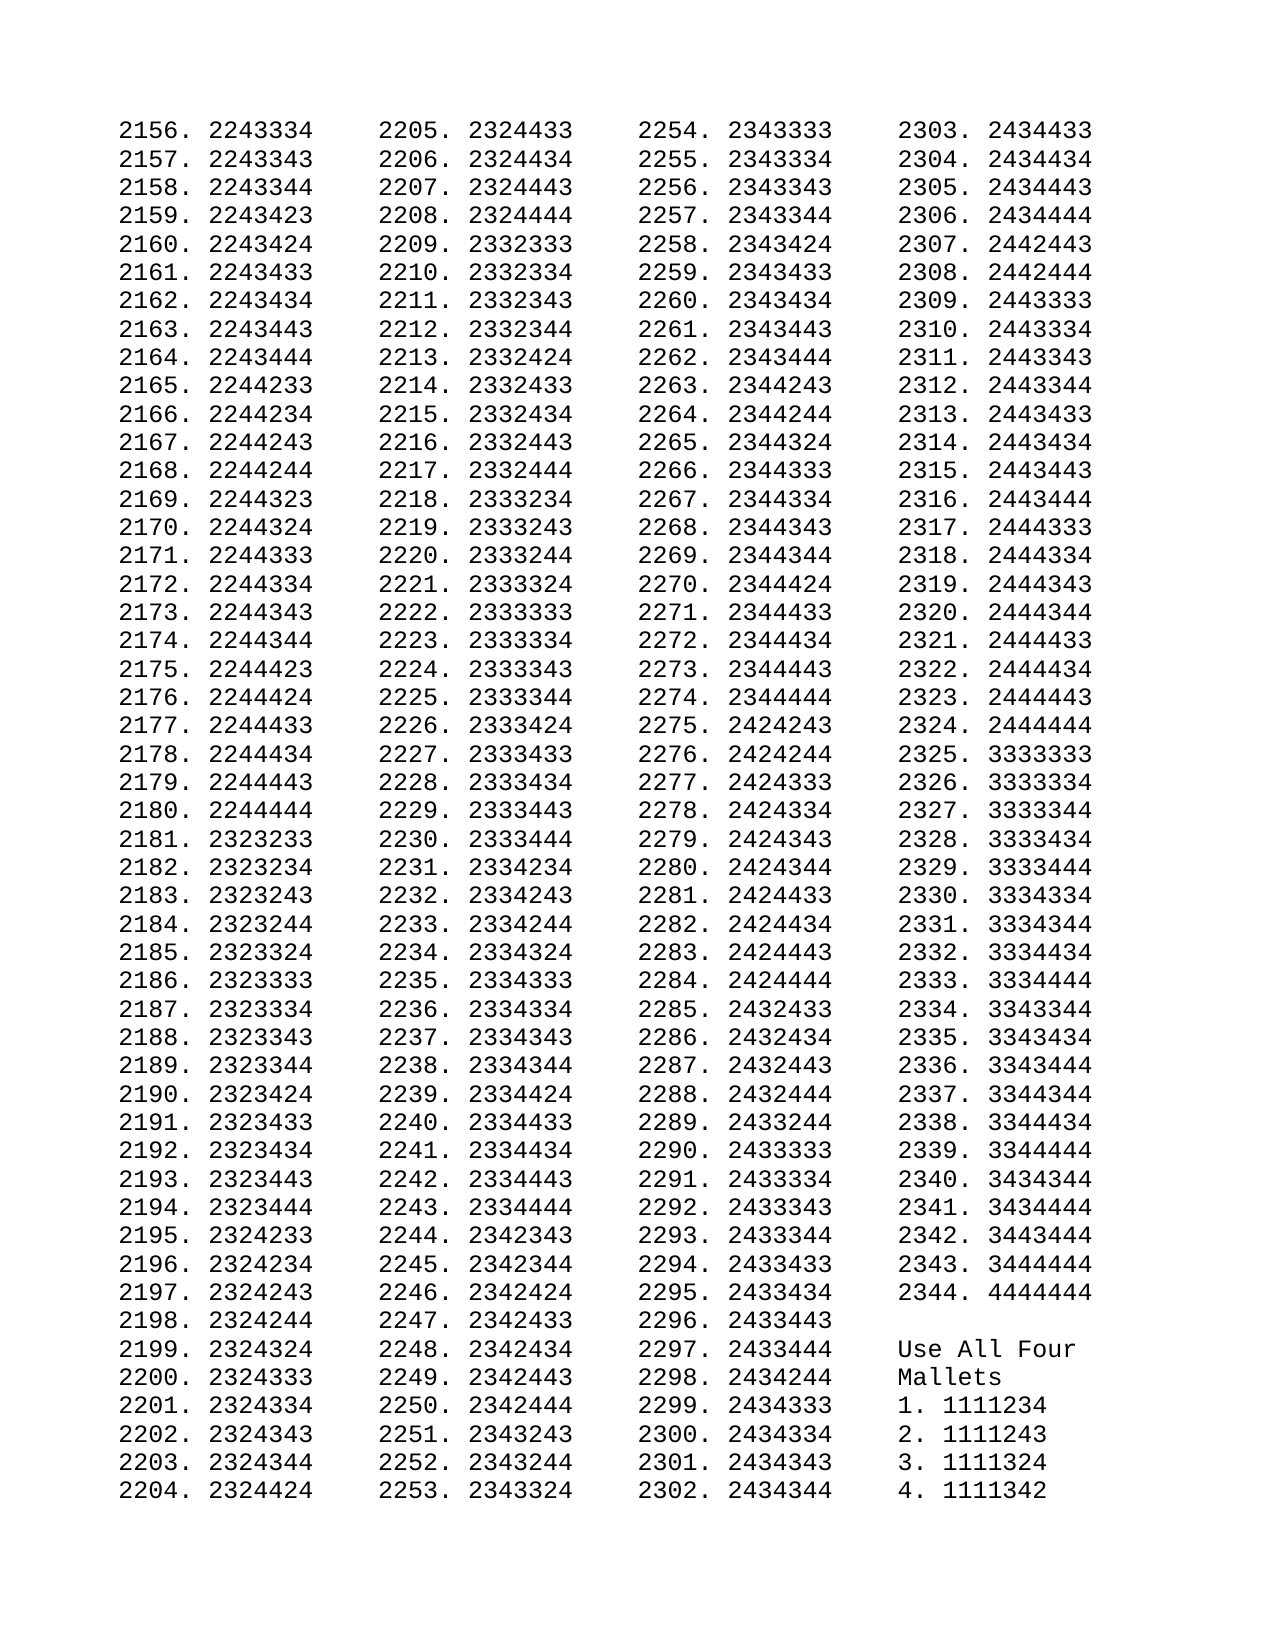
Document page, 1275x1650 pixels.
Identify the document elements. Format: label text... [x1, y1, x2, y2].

text 2259. 2343433 [637, 260, 897, 288]
text 2263. 2344243 [637, 373, 897, 401]
text 2181. 2323233 [118, 826, 378, 855]
text 2327. 3333344 [897, 798, 1157, 826]
text 2298. 2434244 [637, 1365, 897, 1393]
text 2332. 3334434 [897, 940, 1157, 968]
text 2303. 2434433 [897, 118, 1157, 146]
text 2301. 2434343 [637, 1450, 897, 1478]
text 2295. 2433434 [637, 1280, 897, 1308]
text 2274. 2344444 [637, 685, 897, 713]
text 2172. 2244334 [118, 571, 378, 600]
text 2287. 2432443 [637, 1053, 897, 1081]
text 2196. 2324234 [118, 1251, 378, 1280]
text 2252. 2343244 [378, 1450, 637, 1478]
text 2197. 2324243 [118, 1280, 378, 1308]
text 2293. 2433344 [637, 1223, 897, 1251]
text 2278. 2424334 [637, 798, 897, 826]
text 2184. 2323244 [118, 911, 378, 940]
text 2198. 2324244 [118, 1308, 378, 1336]
text 2273. 2344443 [637, 656, 897, 685]
text 2217. 2332444 [378, 458, 637, 486]
text 2329. 3333444 [897, 855, 1157, 883]
text 2300. 2434334 [637, 1421, 897, 1450]
text 2206. 2324434 [378, 146, 637, 175]
text 2231. 2334234 [378, 855, 637, 883]
text 2288. 2432444 [637, 1081, 897, 1110]
text 2297. 2433444 [637, 1336, 897, 1365]
text 2265. 2344324 [637, 430, 897, 458]
text 2328. 3333434 [897, 826, 1157, 855]
text 2270. 2344424 [637, 571, 897, 600]
text 2194. 2323444 [118, 1195, 378, 1223]
text 2164. 2243444 [118, 345, 378, 373]
text 3. 1111324 [897, 1450, 1157, 1478]
text 2335. 3343434 [897, 1025, 1157, 1053]
text 2304. 2434434 [897, 146, 1157, 175]
text Use All Four Mallets [897, 1336, 1157, 1393]
text 2269. 2344344 [637, 543, 897, 571]
text 2204. 2324424 [118, 1478, 378, 1506]
text 2277. 2424333 [637, 770, 897, 798]
text 2180. 2244444 [118, 798, 378, 826]
text 2156. 2243334 [118, 118, 378, 146]
text 2192. 2323434 [118, 1138, 378, 1166]
text 2160. 2243424 [118, 231, 378, 260]
text 2284. 2424444 [637, 968, 897, 996]
text 2308. 2442444 [897, 260, 1157, 288]
text 2306. 2434444 [897, 203, 1157, 231]
text 2257. 2343344 [637, 203, 897, 231]
text 2317. 2444333 [897, 515, 1157, 543]
text 2202. 2324343 [118, 1421, 378, 1450]
text 2239. 2334424 [378, 1081, 637, 1110]
text 2166. 2244234 [118, 401, 378, 430]
text 2336. 3343444 [897, 1053, 1157, 1081]
text 2169. 2244323 [118, 486, 378, 515]
text 2325. 3333333 [897, 741, 1157, 770]
text 2281. 2424433 [637, 883, 897, 911]
text 2224. 2333343 [378, 656, 637, 685]
text 2250. 2342444 [378, 1393, 637, 1421]
text 2276. 2424244 [637, 741, 897, 770]
text 2161. 2243433 [118, 260, 378, 288]
text 2296. 2433443 [637, 1308, 897, 1336]
text 2251. 2343243 [378, 1421, 637, 1450]
text 2205. 2324433 [378, 118, 637, 146]
text 2232. 2334243 [378, 883, 637, 911]
text 2211. 2332343 [378, 288, 637, 316]
text 2220. 2333244 [378, 543, 637, 571]
text 2179. 2244443 [118, 770, 378, 798]
text 2183. 2323243 [118, 883, 378, 911]
text 2319. 2444343 [897, 571, 1157, 600]
text 2174. 2244344 [118, 628, 378, 656]
text 2201. 2324334 [118, 1393, 378, 1421]
text 2338. 3344434 [897, 1110, 1157, 1138]
text 2337. 3344344 [897, 1081, 1157, 1110]
text 2264. 2344244 [637, 401, 897, 430]
text 2254. 2343333 [637, 118, 897, 146]
text 2216. 2332443 [378, 430, 637, 458]
text 2320. 2444344 [897, 600, 1157, 628]
text 2311. 2443343 [897, 345, 1157, 373]
text 2256. 2343343 [637, 175, 897, 203]
text 2223. 2333334 [378, 628, 637, 656]
text 2173. 2244343 [118, 600, 378, 628]
text 2158. 2243344 [118, 175, 378, 203]
text 2203. 2324344 [118, 1450, 378, 1478]
text 2302. 2434344 [637, 1478, 897, 1506]
text 2307. 2442443 [897, 231, 1157, 260]
text 2165. 2244233 [118, 373, 378, 401]
text 2323. 2444443 [897, 685, 1157, 713]
text 2245. 2342344 [378, 1251, 637, 1280]
text 2246. 2342424 [378, 1280, 637, 1308]
text 2305. 2434443 [897, 175, 1157, 203]
text 2230. 2333444 [378, 826, 637, 855]
text 2237. 2334343 [378, 1025, 637, 1053]
text 2175. 2244423 [118, 656, 378, 685]
text 2342. 3443444 [897, 1223, 1157, 1251]
text 2318. 2444334 [897, 543, 1157, 571]
text 2157. 2243343 [118, 146, 378, 175]
text 2340. 3434344 [897, 1166, 1157, 1195]
text 2187. 2323334 [118, 996, 378, 1025]
text 2282. 2424434 [637, 911, 897, 940]
text 2253. 2343324 [378, 1478, 637, 1506]
text 2213. 2332424 [378, 345, 637, 373]
text 2236. 2334334 [378, 996, 637, 1025]
text 2330. 3334334 [897, 883, 1157, 911]
text 2188. 2323343 [118, 1025, 378, 1053]
text 2189. 2323344 [118, 1053, 378, 1081]
text 2247. 2342433 [378, 1308, 637, 1336]
text 2309. 2443333 [897, 288, 1157, 316]
text 2315. 2443443 [897, 458, 1157, 486]
text 2326. 3333334 [897, 770, 1157, 798]
text 2185. 2323324 [118, 940, 378, 968]
text 2229. 2333443 [378, 798, 637, 826]
text 2178. 2244434 [118, 741, 378, 770]
text 1. 1111234 [897, 1393, 1157, 1421]
text 2221. 2333324 [378, 571, 637, 600]
text 2285. 2432433 [637, 996, 897, 1025]
text 2343. 3444444 [897, 1251, 1157, 1280]
text 2222. 2333333 [378, 600, 637, 628]
text 2186. 2323333 [118, 968, 378, 996]
text 2193. 2323443 [118, 1166, 378, 1195]
text 2283. 2424443 [637, 940, 897, 968]
text 2218. 2333234 [378, 486, 637, 515]
text 2286. 2432434 [637, 1025, 897, 1053]
text 2200. 2324333 [118, 1365, 378, 1393]
text 2210. 2332334 [378, 260, 637, 288]
text 2233. 2334244 [378, 911, 637, 940]
text 2275. 2424243 [637, 713, 897, 741]
text 2322. 2444434 [897, 656, 1157, 685]
text 2167. 2244243 [118, 430, 378, 458]
text 2331. 3334344 [897, 911, 1157, 940]
text 2333. 3334444 [897, 968, 1157, 996]
text 2321. 2444433 [897, 628, 1157, 656]
text 2279. 2424343 [637, 826, 897, 855]
text 2268. 2344343 [637, 515, 897, 543]
text 2228. 2333434 [378, 770, 637, 798]
text 2242. 2334443 [378, 1166, 637, 1195]
text 2191. 2323433 [118, 1110, 378, 1138]
text 2289. 2433244 [637, 1110, 897, 1138]
text 2190. 2323424 [118, 1081, 378, 1110]
text 2314. 2443434 [897, 430, 1157, 458]
text 2215. 2332434 [378, 401, 637, 430]
text 2334. 3343344 [897, 996, 1157, 1025]
text 2219. 2333243 [378, 515, 637, 543]
text 2235. 2334333 [378, 968, 637, 996]
text 2258. 2343424 [637, 231, 897, 260]
text 2249. 2342443 [378, 1365, 637, 1393]
text 2313. 2443433 [897, 401, 1157, 430]
text 2227. 2333433 [378, 741, 637, 770]
text 2163. 2243443 [118, 316, 378, 345]
text 4. 1111342 [897, 1478, 1157, 1506]
text 2310. 2443334 [897, 316, 1157, 345]
text 2226. 2333424 [378, 713, 637, 741]
text 2248. 2342434 [378, 1336, 637, 1365]
text 2244. 2342343 [378, 1223, 637, 1251]
text 2177. 2244433 [118, 713, 378, 741]
text 2316. 2443444 [897, 486, 1157, 515]
text 2267. 2344334 [637, 486, 897, 515]
text 2280. 2424344 [637, 855, 897, 883]
text 2195. 2324233 [118, 1223, 378, 1251]
text 2159. 2243423 [118, 203, 378, 231]
text 2260. 2343434 [637, 288, 897, 316]
text 2214. 2332433 [378, 373, 637, 401]
text 2294. 2433433 [637, 1251, 897, 1280]
text 2243. 2334444 [378, 1195, 637, 1223]
text 2291. 2433334 [637, 1166, 897, 1195]
text 2212. 2332344 [378, 316, 637, 345]
text 2312. 2443344 [897, 373, 1157, 401]
text 2290. 2433333 [637, 1138, 897, 1166]
text 2255. 2343334 [637, 146, 897, 175]
text 2. 1111243 [897, 1421, 1157, 1450]
text 2170. 2244324 [118, 515, 378, 543]
text 2234. 2334324 [378, 940, 637, 968]
text 2299. 2434333 [637, 1393, 897, 1421]
text 2339. 3344444 [897, 1138, 1157, 1166]
text 2241. 2334434 [378, 1138, 637, 1166]
text 2182. 2323234 [118, 855, 378, 883]
text 2262. 2343444 [637, 345, 897, 373]
text 2344. 4444444 [897, 1280, 1157, 1308]
text 2266. 2344333 [637, 458, 897, 486]
text 2225. 2333344 [378, 685, 637, 713]
text 2208. 2324444 [378, 203, 637, 231]
text 2162. 2243434 [118, 288, 378, 316]
text 2199. 2324324 [118, 1336, 378, 1365]
text 2176. 2244424 [118, 685, 378, 713]
text 2209. 2332333 [378, 231, 637, 260]
text 2292. 2433343 [637, 1195, 897, 1223]
text 2272. 2344434 [637, 628, 897, 656]
text 2341. 3434444 [897, 1195, 1157, 1223]
text 2168. 2244244 [118, 458, 378, 486]
text 2207. 2324443 [378, 175, 637, 203]
text 2171. 2244333 [118, 543, 378, 571]
text 2271. 2344433 [637, 600, 897, 628]
text 2324. 2444444 [897, 713, 1157, 741]
text 2240. 2334433 [378, 1110, 637, 1138]
text 2238. 2334344 [378, 1053, 637, 1081]
text 2261. 2343443 [637, 316, 897, 345]
